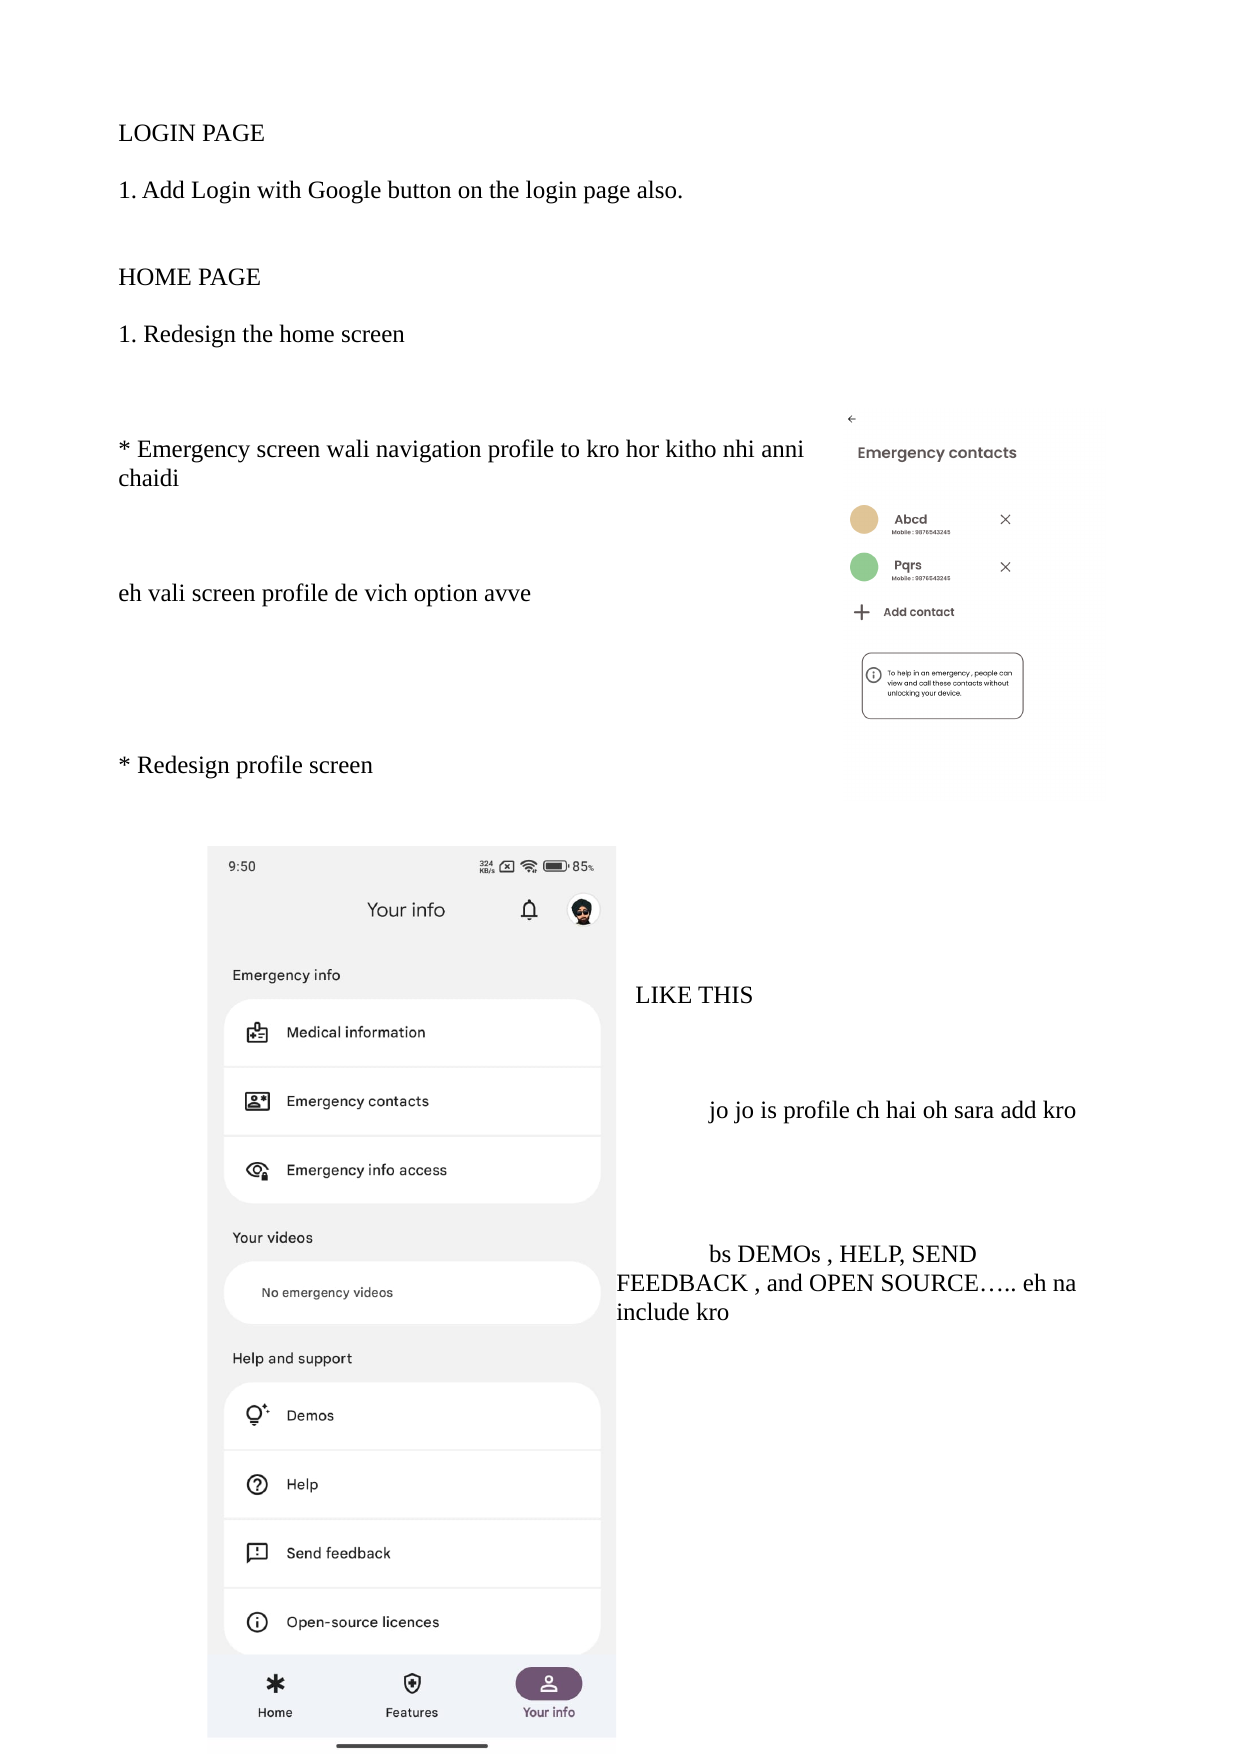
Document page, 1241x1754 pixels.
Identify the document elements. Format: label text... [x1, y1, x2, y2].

text bs DEMOs , HELP, SEND FEEDBACK , and OPEN SOURCE….. eh na include kro [617, 1239, 1122, 1326]
text [118, 981, 207, 1009]
text [118, 1239, 207, 1326]
text HOME PAGE [118, 262, 1122, 291]
text [118, 1096, 207, 1124]
text * Emergency screen wali navigation profile to kro hor kitho nhi anni chaidi [118, 434, 843, 492]
text LIKE THIS [617, 981, 1122, 1009]
text jo jo is profile ch hai oh sara add kro [617, 1096, 1122, 1124]
text eh vali screen profile de vich option avve [118, 578, 843, 607]
picture [207, 846, 617, 1754]
picture [843, 408, 1106, 801]
text * Redesign profile screen [118, 751, 843, 779]
text 1. Redesign the home screen [118, 319, 1122, 348]
text LOGIN PAGE 1. Add Login with Google button on the login page also. [118, 118, 1122, 204]
